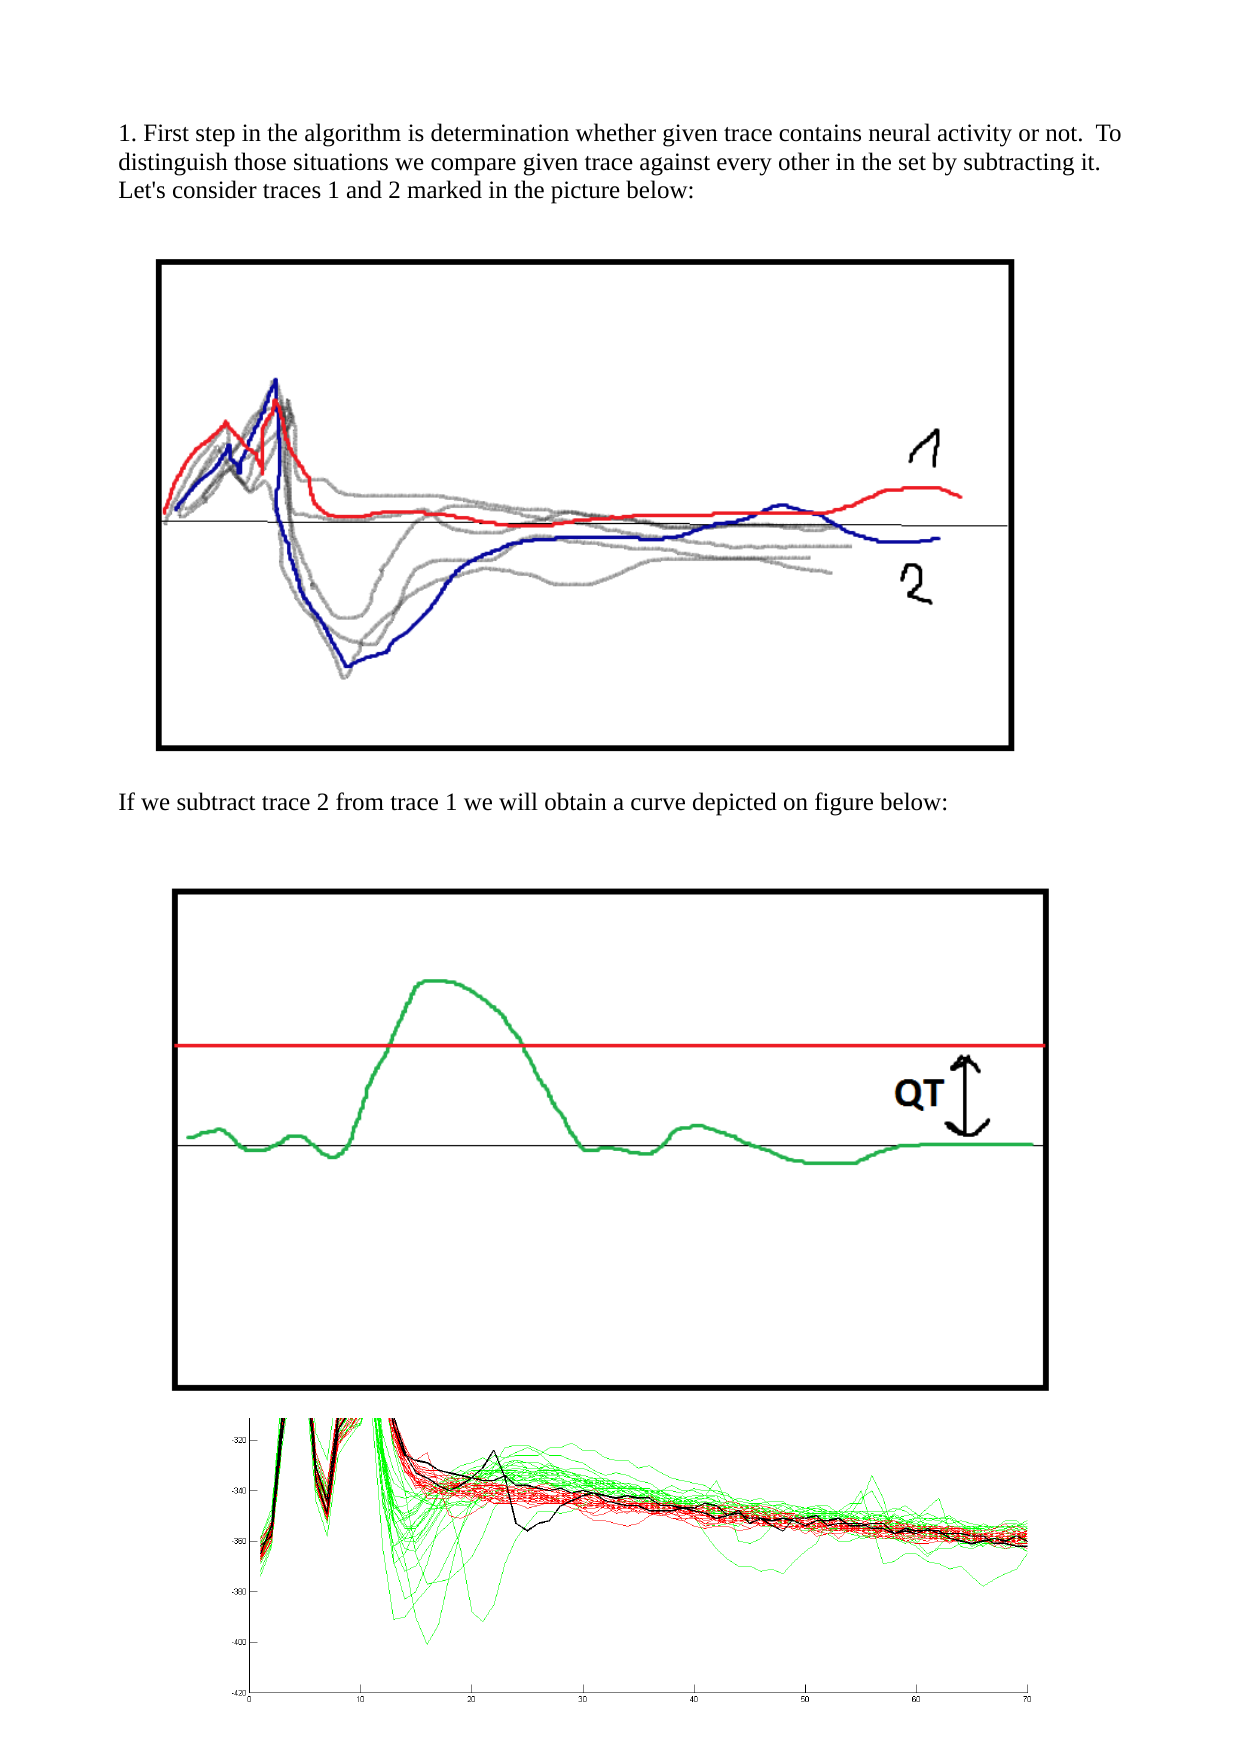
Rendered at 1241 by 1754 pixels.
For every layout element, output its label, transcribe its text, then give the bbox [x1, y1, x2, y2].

picture [118, 845, 1123, 1754]
text 1. First step in the algorithm is determination whether given trace contains neural activity or not. To distinguish those situations we compare given trace against every other in the set by subtracting it. [118, 118, 1122, 176]
text Let's consider traces 1 and 2 marked in the picture below: [118, 176, 1122, 204]
picture [133, 221, 1073, 788]
text If we subtract trace 2 from trace 1 we will obtain a curve depicted on figure below: [118, 204, 1122, 816]
